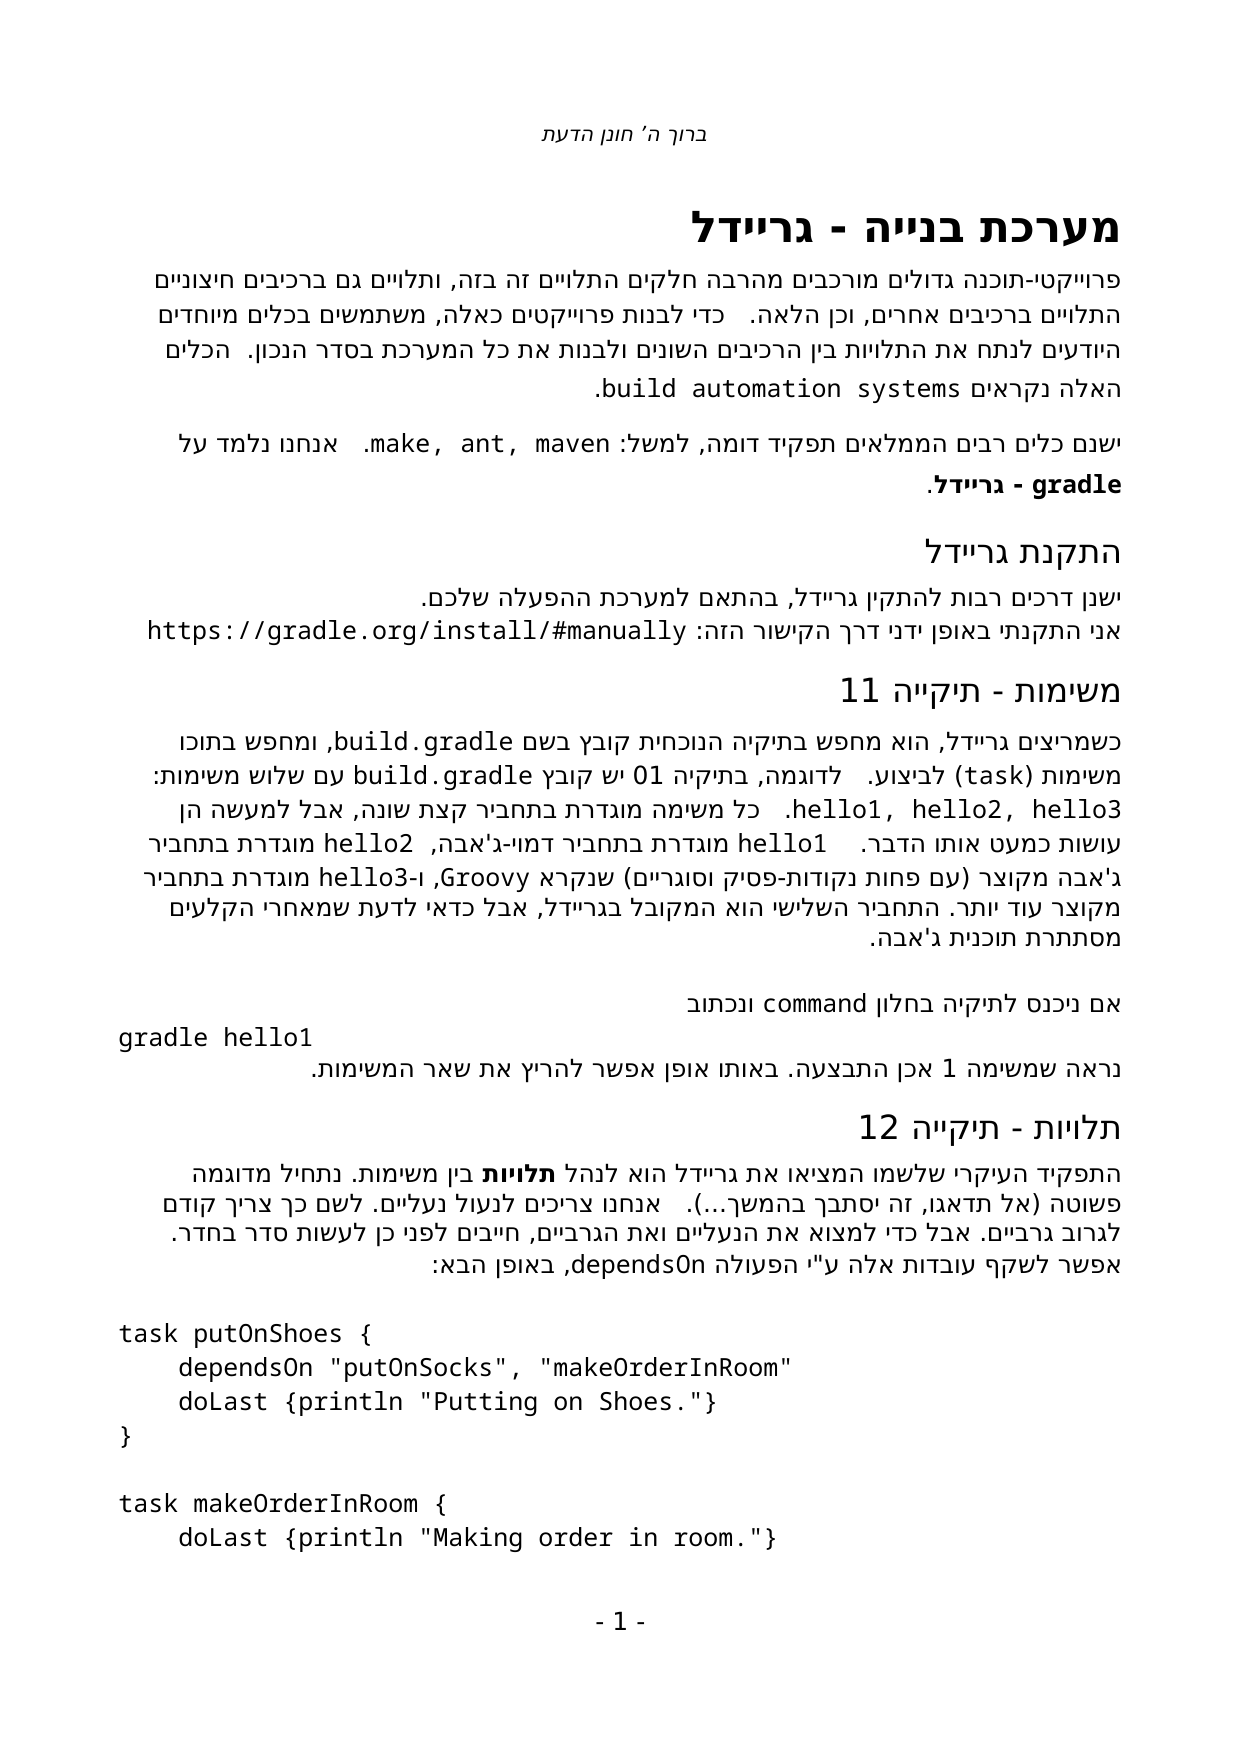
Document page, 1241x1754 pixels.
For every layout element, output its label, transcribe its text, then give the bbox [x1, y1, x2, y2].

subtitle משימות - תיקייה 11 [118, 672, 1122, 711]
text פרוייקטי-תוכנה גדולים מורכבים מהרבה חלקים התלויים זה בזה, ותלויים גם ברכיבים חיצוניים התלויים ברכיבים אחרים, וכן הלאה. כדי לבנות פרוייקטים כאלה, משתמשים בכלים מיוחדים היודעים לנתח את התלויות בין הרכיבים השונים ולבנות את כל המערכת בסדר הנכון. הכלים האלה נקראים build automation systems. [118, 265, 1122, 404]
text ישנם כלים רבים הממלאים תפקיד דומה, למשל: make, ant, maven. אנחנו נלמד על gradle - גריידל. [118, 426, 1122, 501]
text dependsOn "putOnSocks", "makeOrderInRoom" [118, 1349, 1122, 1383]
text } [118, 1417, 1122, 1451]
text כשמריצים גריידל, הוא מחפש בתיקיה הנוכחית קובץ בשם build.gradle, ומחפש בתוכו משימות (task) לביצוע. לדוגמה, בתיקיה 01 יש קובץ build.gradle עם שלוש משימות: hello1, hello2, hello3. כל משימה מוגדרת בתחביר קצת שונה, אבל למעשה הן עושות כמעט אותו הדבר. hello1 מוגדרת בתחביר דמוי-ג'אבה, hello2 מוגדרת בתחביר ג'אבה מקוצר (עם פחות נקודות-פסיק וסוגריים) שנקרא Groovy, ו-hello3 מוגדרת בתחביר מקוצר עוד יותר. התחביר השלישי הוא המקובל בגריידל, אבל כדאי לדעת שמאחרי הקלעים מסתתרת תוכנית ג'אבה. [118, 723, 1122, 952]
text ישנן דרכים רבות להתקין גריידל, בהתאם למערכת ההפעלה שלכם. [118, 584, 1122, 613]
text אני התקנתי באופן ידני דרך הקישור הזה: https://gradle.org/install/#manually [118, 613, 1122, 647]
text doLast {println "Making order in room."} [118, 1519, 1122, 1554]
subtitle תלויות - תיקייה 12 [118, 1108, 1122, 1147]
text task putOnShoes { [118, 1315, 1122, 1349]
text doLast {println "Putting on Shoes."} [118, 1383, 1122, 1417]
subtitle התקנת גריידל [118, 532, 1122, 571]
subtitle מערכת בנייה - גריידל [118, 202, 1122, 253]
text נראה שמשימה 1 אכן התבצעה. באותו אופן אפשר להריץ את שאר המשימות. [118, 1054, 1122, 1083]
text התפקיד העיקרי שלשמו המציאו את גריידל הוא לנהל תלויות בין משימות. נתחיל מדוגמה פשוטה (אל תדאגו, זה יסתבך בהמשך...). אנחנו צריכים לנעול נעליים. לשם כך צריך קודם לגרוב גרביים. אבל כדי למצוא את הנעליים ואת הגרביים, חייבים לפני כן לעשות סדר בחדר. אפשר לשקף עובדות אלה ע"י הפעולה dependsOn, באופן הבא: [118, 1159, 1122, 1281]
text task makeOrderInRoom { [118, 1486, 1122, 1519]
text אם ניכנס לתיקיה בחלון command ונכתוב [118, 986, 1122, 1020]
text gradle hello1 [118, 1020, 1122, 1054]
